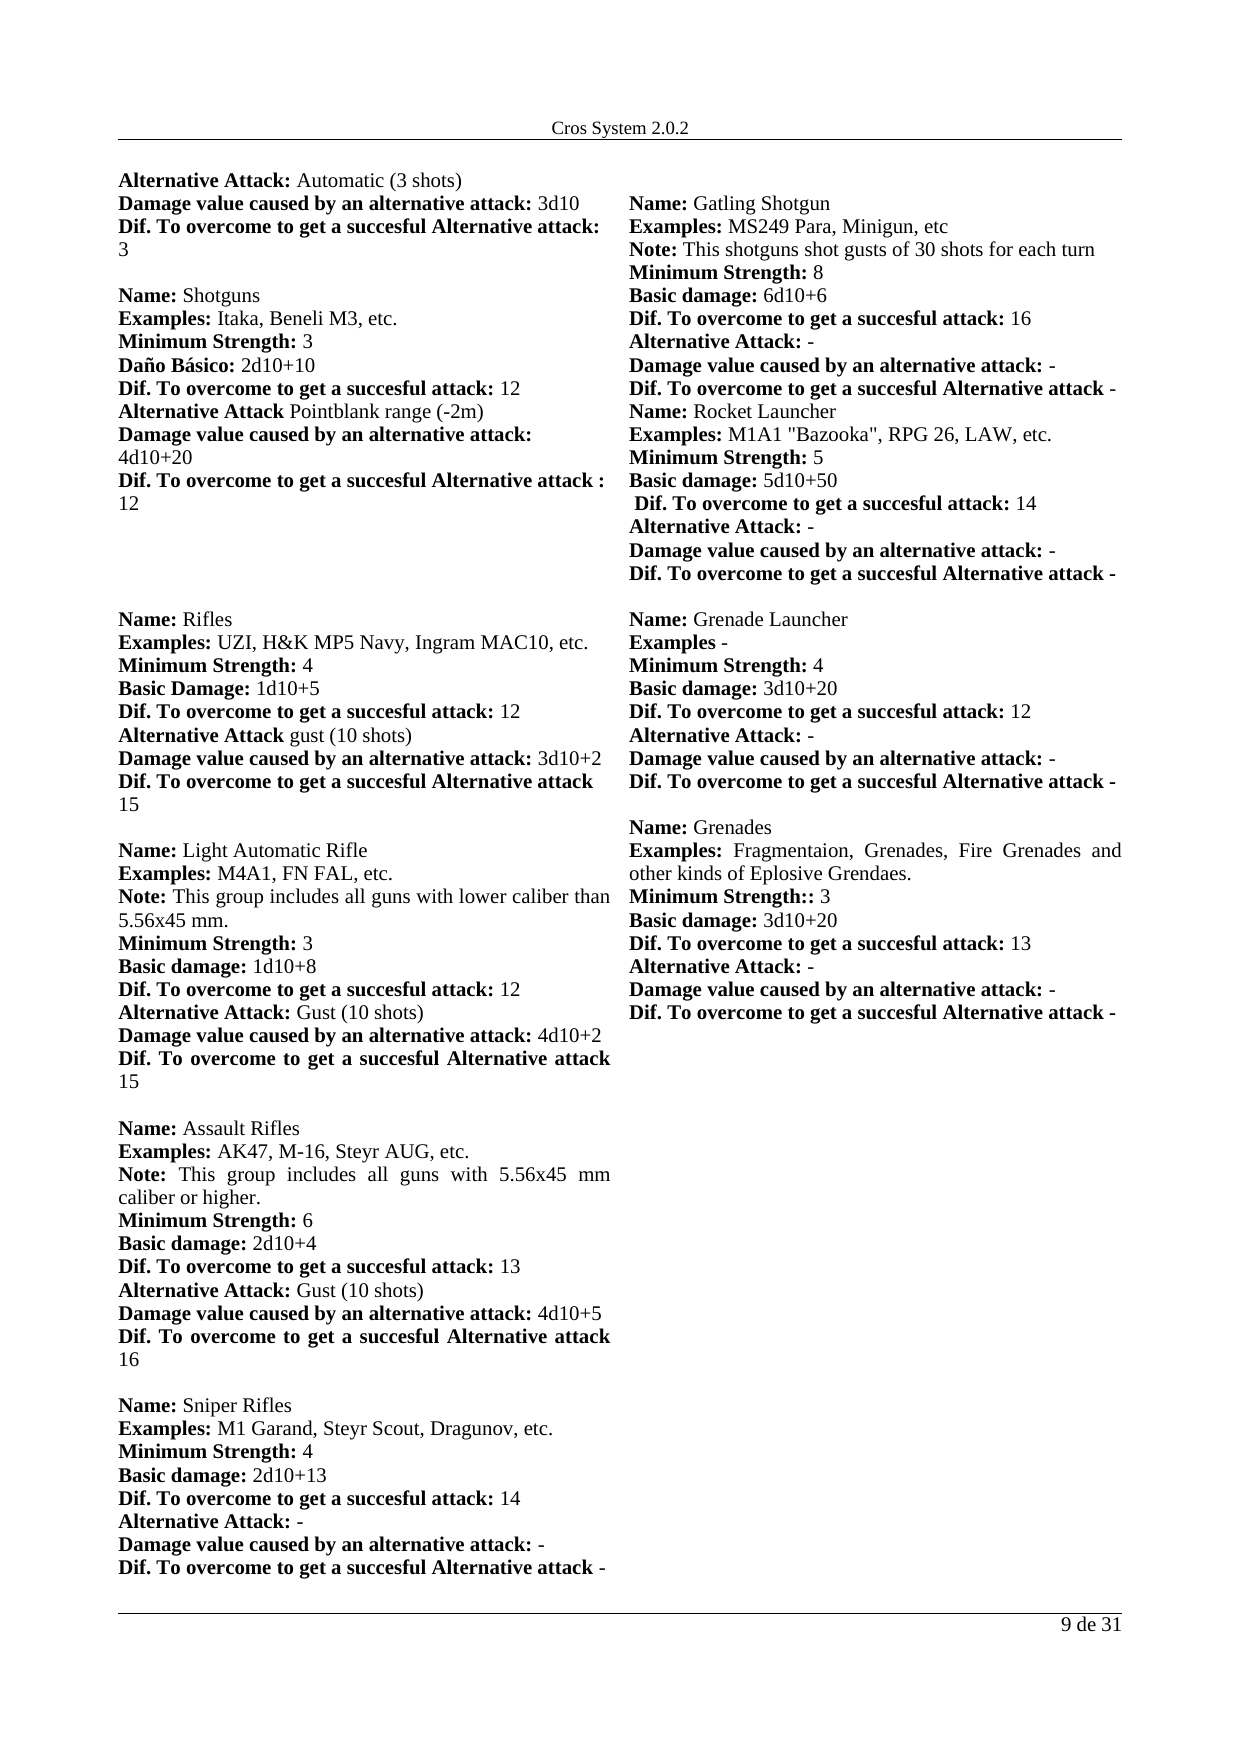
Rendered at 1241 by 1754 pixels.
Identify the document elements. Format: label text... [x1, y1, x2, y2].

text Minimum Strength: 8 [629, 261, 1122, 284]
text Basic damage: 3d10+20 [629, 677, 1122, 700]
text Name: Assault Rifles [118, 1117, 611, 1140]
text Dif. To overcome to get a succesful attack: 16 [629, 307, 1122, 330]
text Dif. To overcome to get a succesful attack: 12 [118, 377, 611, 400]
text Examples: M1 Garand, Steyr Scout, Dragunov, etc. [118, 1417, 611, 1440]
text Minimum Strength: 6 [118, 1209, 611, 1232]
text Examples: MS249 Para, Minigun, etc [629, 215, 1122, 238]
text Dif. To overcome to get a succesful attack: 13 [118, 1255, 611, 1278]
text Alternative Attack: - [629, 330, 1122, 353]
text Dif. To overcome to get a succesful attack: 14 [118, 1487, 611, 1510]
text Examples: M4A1, FN FAL, etc. [118, 862, 611, 885]
text Examples - [629, 631, 1122, 654]
text Minimum Strength: 3 [118, 932, 611, 955]
text Alternative Attack gust (10 shots) [118, 723, 611, 747]
text Damage value caused by an alternative attack: - [118, 1533, 611, 1556]
text Note: This group includes all guns with lower caliber than 5.56x45 mm. [118, 885, 611, 932]
text Dif. To overcome to get a succesful Alternative attack: [118, 215, 611, 238]
text Minimum Strength: 3 [118, 330, 611, 353]
text Dif. To overcome to get a succesful Alternative attack - [629, 377, 1122, 400]
text Dif. To overcome to get a succesful Alternative attack 15 [118, 770, 611, 816]
text Alternative Attack: Gust (10 shots) [118, 1278, 611, 1302]
text Name: Sniper Rifles [118, 1394, 611, 1417]
text Alternative Attack Pointblank range (-2m) [118, 400, 611, 423]
text Basic damage: 1d10+8 [118, 955, 611, 978]
text Examples: Itaka, Beneli M3, etc. [118, 307, 611, 330]
text Damage value caused by an alternative attack: 3d10 [118, 192, 611, 215]
text Damage value caused by an alternative attack: 3d10+2 [118, 747, 611, 770]
text Basic damage: 6d10+6 [629, 284, 1122, 307]
text Dif. To overcome to get a succesful Alternative attack - [629, 562, 1122, 585]
text Damage value caused by an alternative attack: - [629, 538, 1122, 562]
text Name: Grenade Launcher [629, 608, 1122, 631]
text Damage value caused by an alternative attack: 4d10+2 [118, 1024, 611, 1047]
text Dif. To overcome to get a succesful Alternative attack : 12 [118, 469, 611, 515]
text Dif. To overcome to get a succesful attack: 12 [118, 978, 611, 1001]
text Damage value caused by an alternative attack: 4d10+5 [118, 1302, 611, 1325]
text Note: This shotguns shot gusts of 30 shots for each turn [629, 238, 1122, 261]
text Name: Grenades [629, 816, 1122, 839]
text Examples: AK47, M-16, Steyr AUG, etc. [118, 1140, 611, 1163]
text Alternative Attack: - [629, 955, 1122, 978]
text Name: Gatling Shotgun [629, 192, 1122, 215]
text Minimum Strength: 4 [118, 1440, 611, 1463]
text Basic damage: 2d10+13 [118, 1463, 611, 1487]
text Minimum Strength: 4 [629, 654, 1122, 677]
text Alternative Attack: Gust (10 shots) [118, 1001, 611, 1024]
text Dif. To overcome to get a succesful Alternative attack 16 [118, 1325, 611, 1371]
text Alternative Attack: Automatic (3 shots) [118, 168, 611, 192]
text Minimum Strength: 4 [118, 654, 611, 677]
text Dif. To overcome to get a succesful Alternative attack 15 [118, 1047, 611, 1093]
text Basic Damage: 1d10+5 [118, 677, 611, 700]
text Damage value caused by an alternative attack: - [629, 353, 1122, 377]
text Dif. To overcome to get a succesful attack: 12 [118, 700, 611, 723]
text Dif. To overcome to get a succesful Alternative attack - [629, 1001, 1122, 1024]
text Note: This group includes all guns with 5.56x45 mm caliber or higher. [118, 1163, 611, 1209]
text Damage value caused by an alternative attack: 4d10+20 [118, 423, 611, 469]
text Damage value caused by an alternative attack: - [629, 978, 1122, 1001]
text Name: Rifles [118, 608, 611, 631]
text Alternative Attack: - [629, 515, 1122, 538]
text Alternative Attack: - [118, 1510, 611, 1533]
text Minimum Strength: 5 [629, 446, 1122, 469]
text Basic damage: 3d10+20 [629, 908, 1122, 932]
text Examples: UZI, H&K MP5 Navy, Ingram MAC10, etc. [118, 631, 611, 654]
text Name: Rocket Launcher [629, 400, 1122, 423]
text Dif. To overcome to get a succesful attack: 14 [629, 492, 1122, 515]
text Dif. To overcome to get a succesful Alternative attack - [629, 770, 1122, 793]
text Examples: M1A1 "Bazooka", RPG 26, LAW, etc. [629, 423, 1122, 446]
text Dif. To overcome to get a succesful attack: 13 [629, 932, 1122, 955]
text Dif. To overcome to get a succesful Alternative attack - [118, 1556, 611, 1579]
text Damage value caused by an alternative attack: - [629, 747, 1122, 770]
text Basic damage: 5d10+50 [629, 469, 1122, 492]
text Name: Shotguns [118, 284, 611, 307]
text Name: Light Automatic Rifle [118, 839, 611, 862]
text Examples: Fragmentaion, Grenades, Fire Grenades and other kinds of Eplosive Grendaes. [629, 839, 1122, 885]
text Minimum Strength:: 3 [629, 885, 1122, 908]
text Basic damage: 2d10+4 [118, 1232, 611, 1255]
text Alternative Attack: - [629, 723, 1122, 747]
text Daño Básico: 2d10+10 [118, 353, 611, 377]
text Dif. To overcome to get a succesful attack: 12 [629, 700, 1122, 723]
text 3 [118, 238, 611, 261]
